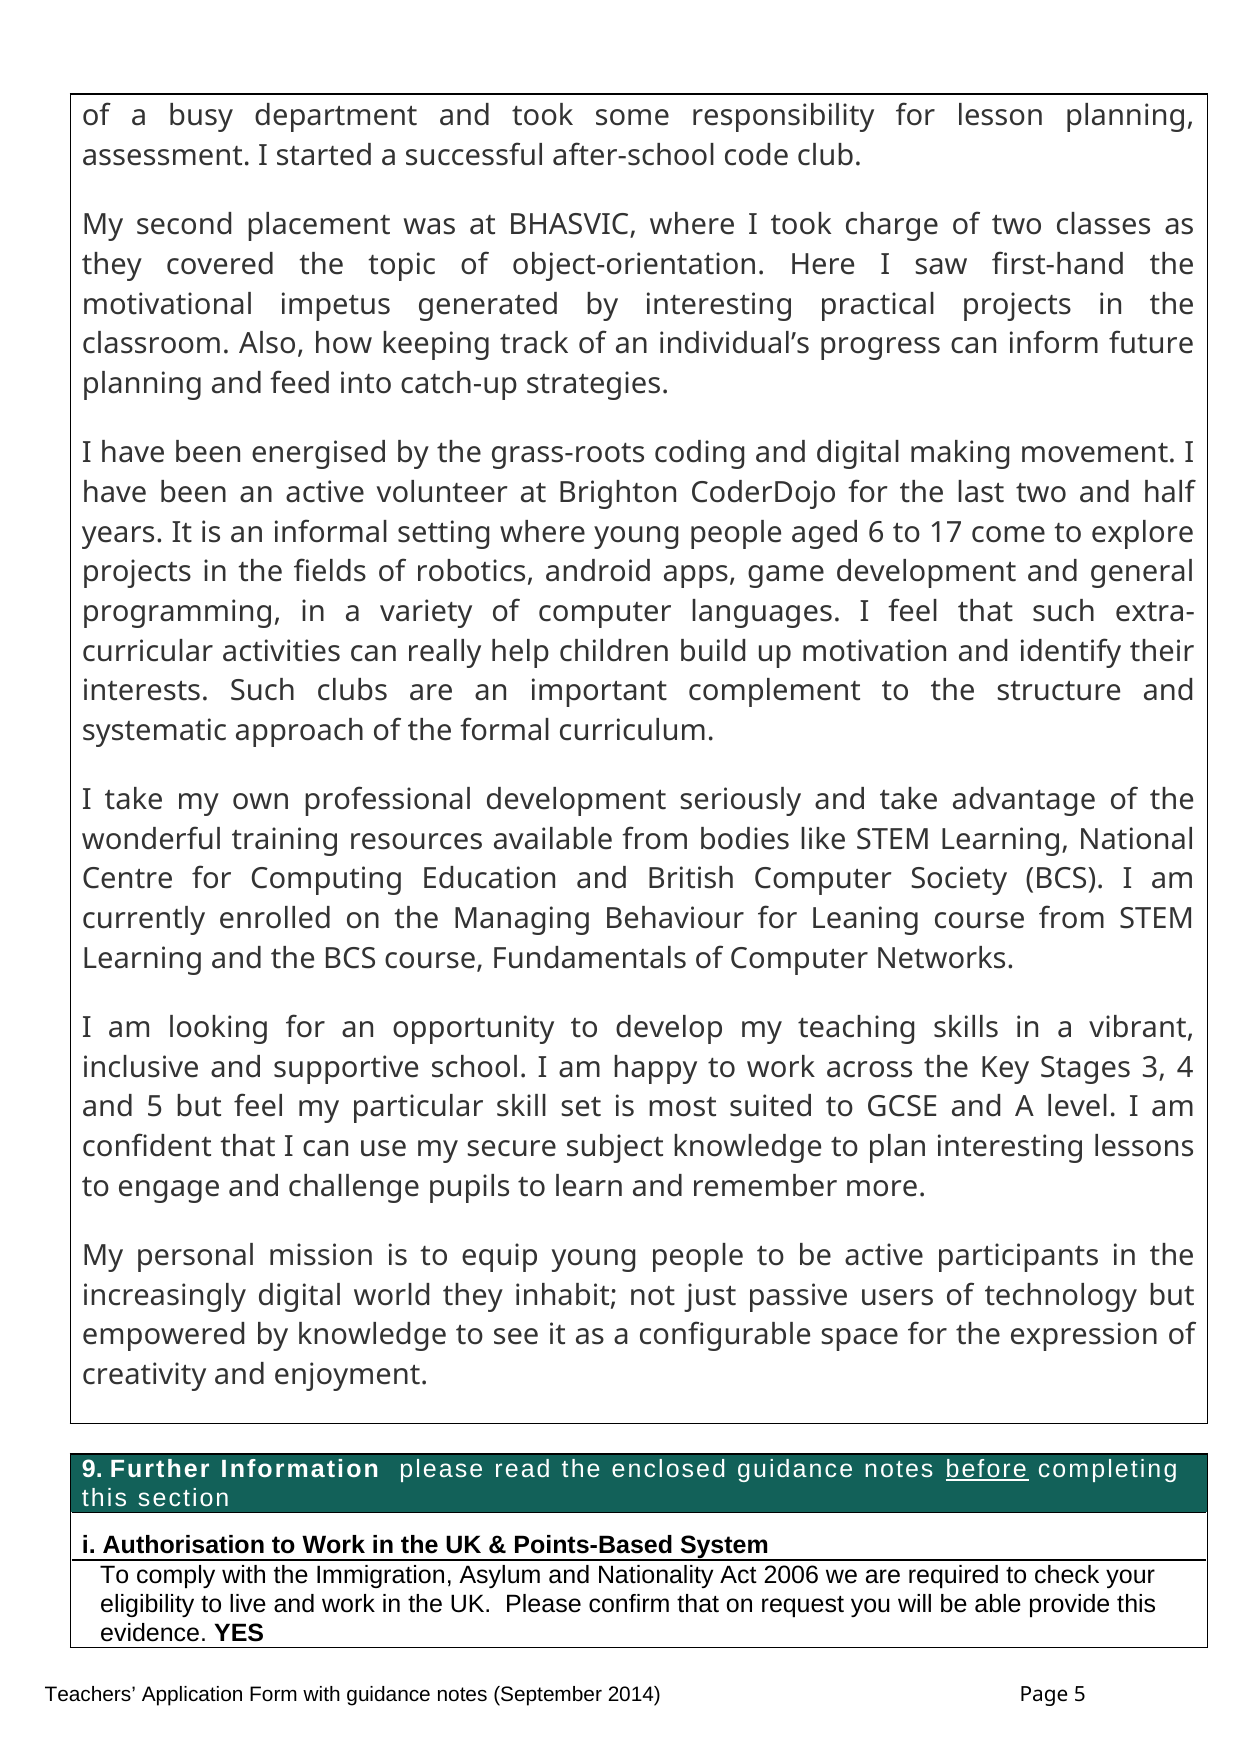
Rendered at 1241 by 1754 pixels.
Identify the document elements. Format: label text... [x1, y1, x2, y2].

table_header 9. Further Information please read the enclosed guidance notes before completing this section [71, 1455, 1207, 1512]
table_cell To comply with the Immigration, Asylum and Nationality Act 2006 we are required to check your eligibility to live and work in the UK. Please confirm that on request you will be able provide this evidence. YES [71, 1559, 1207, 1647]
table_cell of a busy department and took some responsibility for lesson planning, assessment. I started a successful after-school code club. My second placement was at BHASVIC, where I took charge of two classes as they covered the topic of object-orientation. Here I saw first-hand the motivational impetus generated by interesting practical projects in the classroom. Also, how keeping track of an individual’s progress can inform future planning and feed into catch-up strategies. I have been energised by the grass-roots coding and digital making movement. I have been an active volunteer at Brighton CoderDojo for the last two and half years. It is an informal setting where young people aged 6 to 17 come to explore projects in the fields of robotics, android apps, game development and general programming, in a variety of computer languages. I feel that such extra-curricular activities can really help children build up motivation and identify their interests. Such clubs are an important complement to the structure and systematic approach of the formal curriculum. I take my own professional development seriously and take advantage of the wonderful training resources available from bodies like STEM Learning, National Centre for Computing Education and British Computer Society (BCS). I am currently enrolled on the Managing Behaviour for Leaning course from STEM Learning and the BCS course, Fundamentals of Computer Networks. I am looking for an opportunity to develop my teaching skills in a vibrant, inclusive and supportive school. I am happy to work across the Key Stages 3, 4 and 5 but feel my particular skill set is most suited to GCSE and A level. I am confident that I can use my secure subject knowledge to plan interesting lessons to engage and challenge pupils to learn and remember more. My personal mission is to equip young people to be active participants in the increasingly digital world they inhabit; not just passive users of technology but empowered by knowledge to see it as a configurable space for the expression of creativity and enjoyment. [71, 95, 1207, 1422]
table_cell i. Authorisation to Work in the UK & Points-Based System [71, 1512, 1207, 1559]
